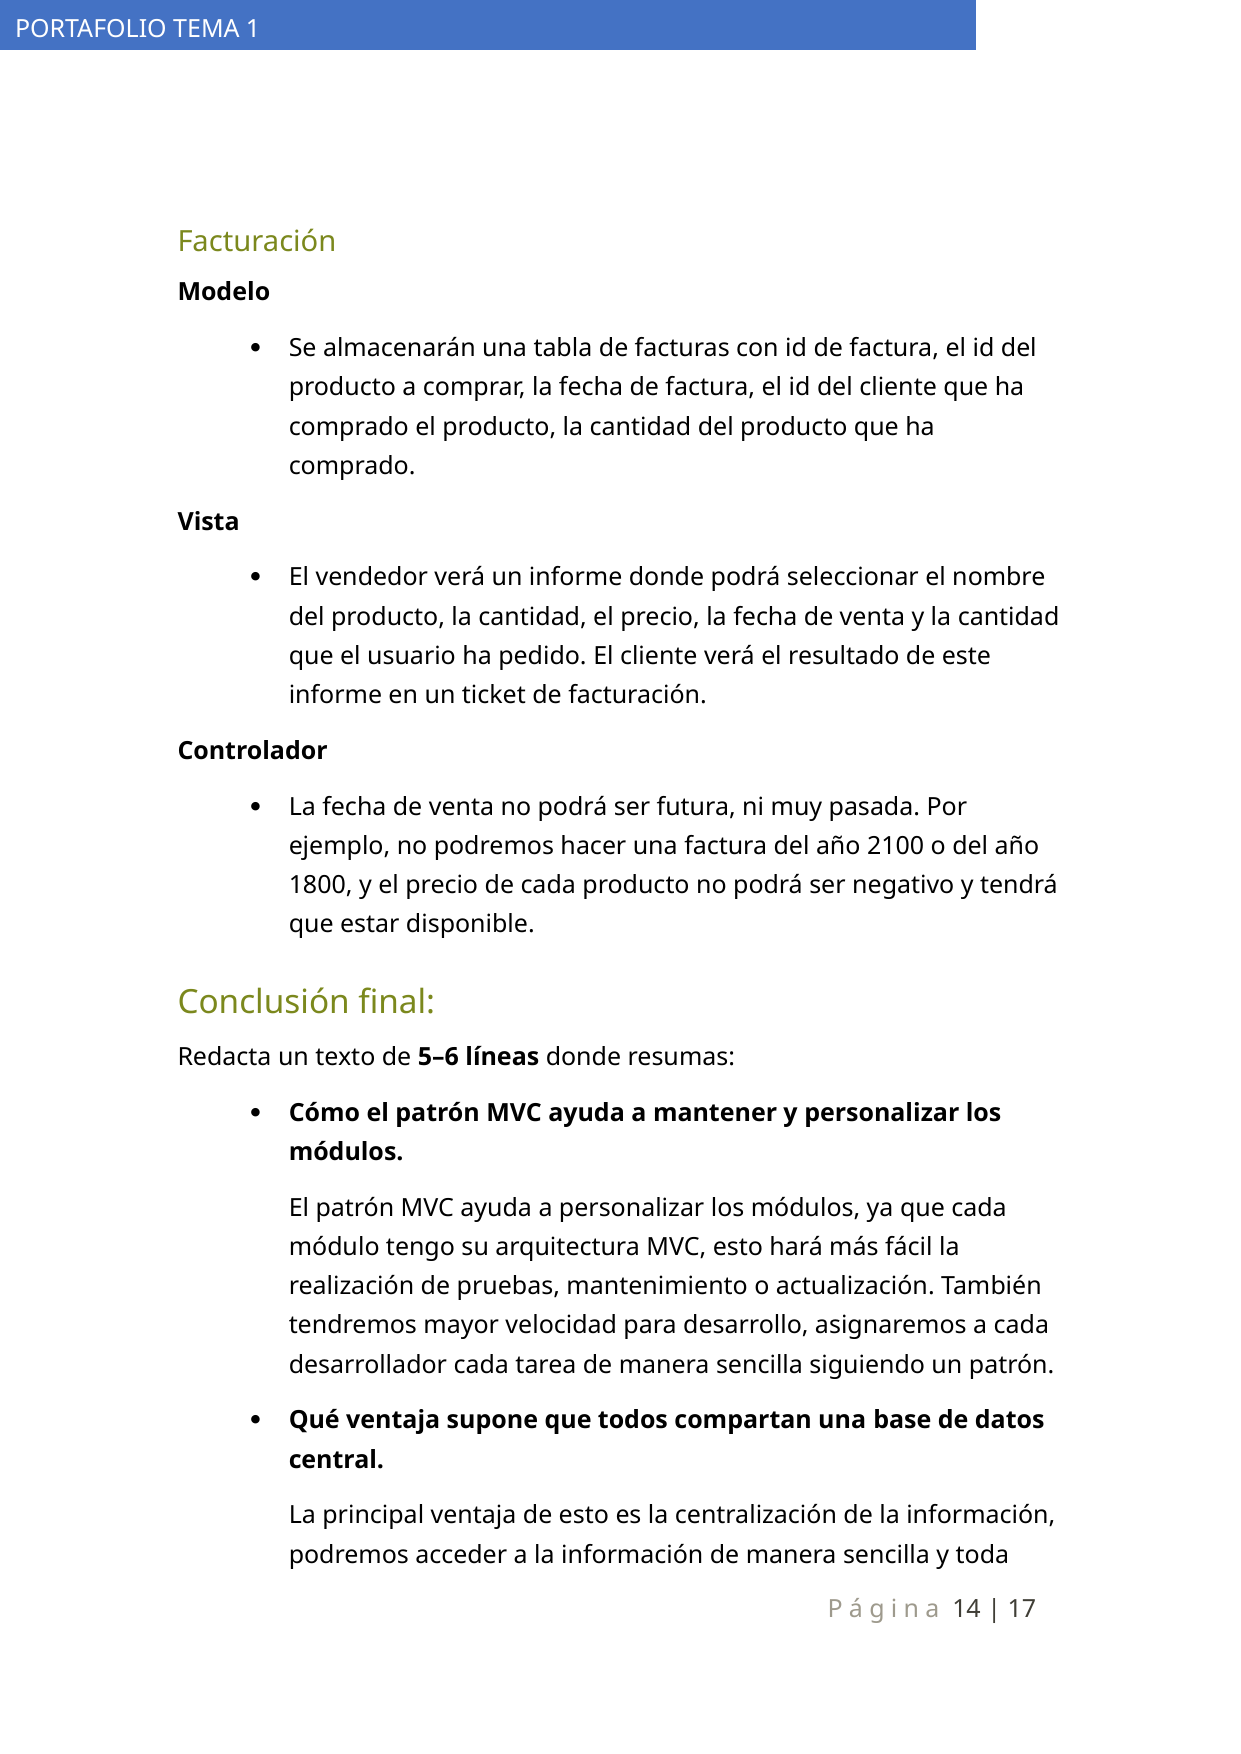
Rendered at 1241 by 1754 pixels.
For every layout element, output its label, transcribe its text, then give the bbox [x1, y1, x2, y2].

text Modelo [177, 274, 1063, 308]
list El patrón MVC ayuda a personalizar los módulos, ya que cada módulo tengo su arquitectura MVC, esto hará más fácil la realización de pruebas, mantenimiento o actualización. También tendremos mayor velocidad para desarrollo, asignaremos a cada desarrollador cada tarea de manera sencilla siguiendo un patrón. [288, 1189, 1063, 1380]
text Redacta un texto de 5–6 líneas donde resumas: [177, 1039, 1063, 1073]
list Qué ventaja supone que todos compartan una base de datos central. [251, 1402, 1063, 1475]
text Controlador [177, 732, 1063, 766]
list La fecha de venta no podrá ser futura, ni muy pasada. Por ejemplo, no podremos hacer una factura del año 2100 o del año 1800, y el precio de cada producto no podrá ser negativo y tendrá que estar disponible. [251, 788, 1063, 940]
subtitle Conclusión final: [177, 978, 1063, 1024]
text Vista [177, 503, 1063, 537]
list El vendedor verá un informe donde podrá seleccionar el nombre del producto, la cantidad, el precio, la fecha de venta y la cantidad que el usuario ha pedido. El cliente verá el resultado de este informe en un ticket de facturación. [251, 559, 1063, 711]
list Cómo el patrón MVC ayuda a mantener y personalizar los módulos. [251, 1094, 1063, 1168]
list Se almacenarán una tabla de facturas con id de factura, el id del producto a comprar, la fecha de factura, el id del cliente que ha comprado el producto, la cantidad del producto que ha comprado. [251, 330, 1063, 481]
subtitle Facturación [177, 220, 1063, 260]
list La principal ventaja de esto es la centralización de la información, podremos acceder a la información de manera sencilla y toda [288, 1497, 1063, 1570]
